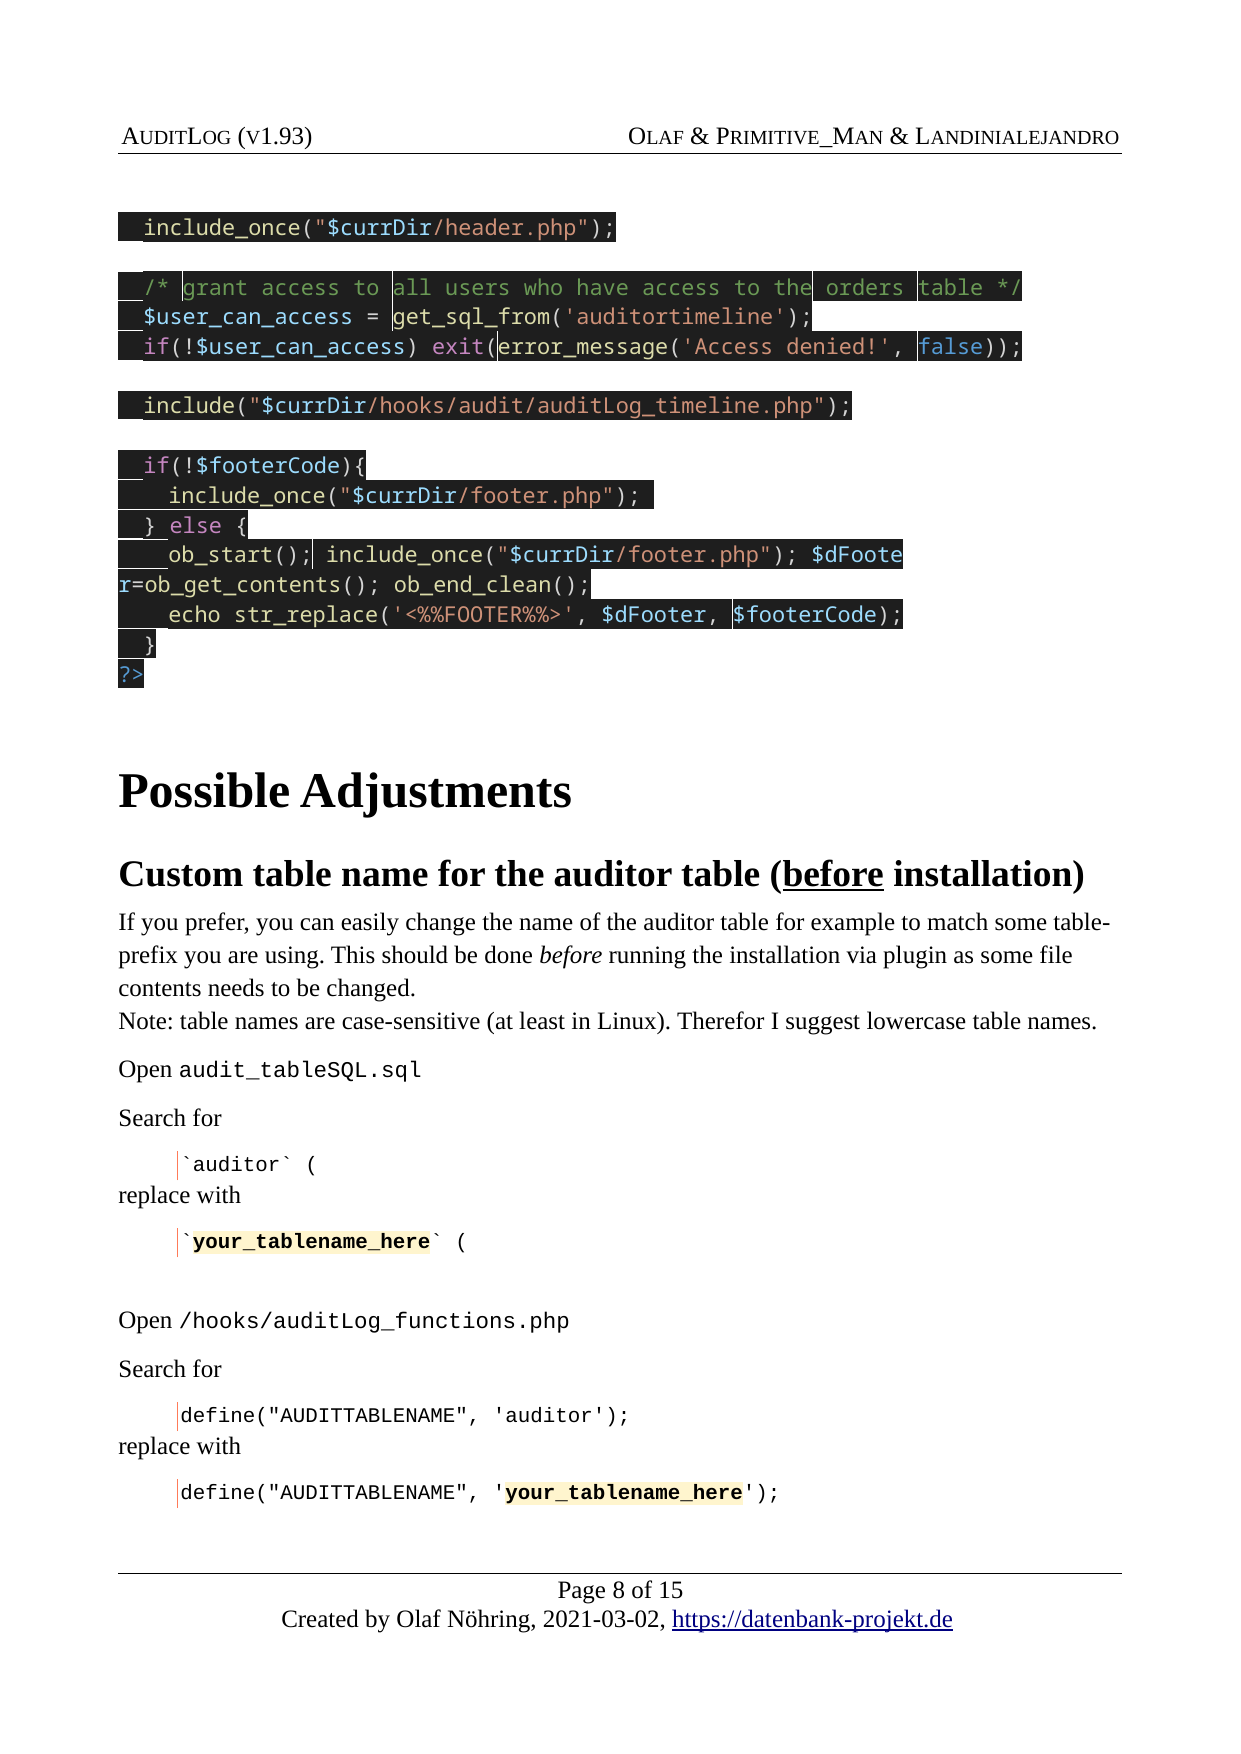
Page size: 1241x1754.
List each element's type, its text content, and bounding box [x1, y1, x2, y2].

subtitle Custom table name for the auditor table (before installation) [118, 852, 1122, 895]
text Search for [118, 1354, 1122, 1383]
text replace with [118, 1431, 1122, 1460]
text } else { [118, 509, 1122, 539]
text Search for [118, 1103, 1122, 1132]
text include_once("$currDir/footer.php"); [118, 480, 1122, 509]
text if(!$footerCode){ [118, 450, 1122, 480]
text Open audit_tableSQL.sql [118, 1054, 1122, 1084]
subtitle Possible Adjustments [118, 761, 1122, 818]
text replace with [118, 1180, 1122, 1209]
text echo str_replace('<%%FOOTER%%>', $dFooter, $footerCode); [118, 599, 1122, 629]
text ob_start(); include_once("$currDir/footer.php"); $dFooter=ob_get_contents(); ob_end_clean(); [118, 539, 1122, 599]
text define("AUDITTABLENAME", 'auditor'); [178, 1402, 1063, 1431]
text /* grant access to all users who have access to the orders table */ [118, 271, 1122, 301]
text include_once("$currDir/header.php"); [118, 212, 1122, 242]
text define("AUDITTABLENAME", 'your_tablename_here'); [178, 1479, 1063, 1508]
text ?> [118, 658, 1122, 688]
text If you prefer, you can easily change the name of the auditor table for example to match some table-prefix you are using. This should be done before running the installation via plugin as some file contents needs to be changed. Note: table names are case-sensitive (at least in Linux). Therefor I suggest lowercase table names. [118, 907, 1122, 1035]
text Open /hooks/auditLog_functions.php [118, 1305, 1122, 1335]
text `your_tablename_here` ( [178, 1228, 1063, 1257]
text $user_can_access = get_sql_from('auditortimeline'); [118, 301, 1122, 331]
text } [118, 629, 1122, 658]
text include("$currDir/hooks/audit/auditLog_timeline.php"); [118, 391, 1122, 420]
text if(!$user_can_access) exit(error_message('Access denied!', false)); [118, 331, 1122, 361]
text `auditor` ( [178, 1151, 1063, 1180]
